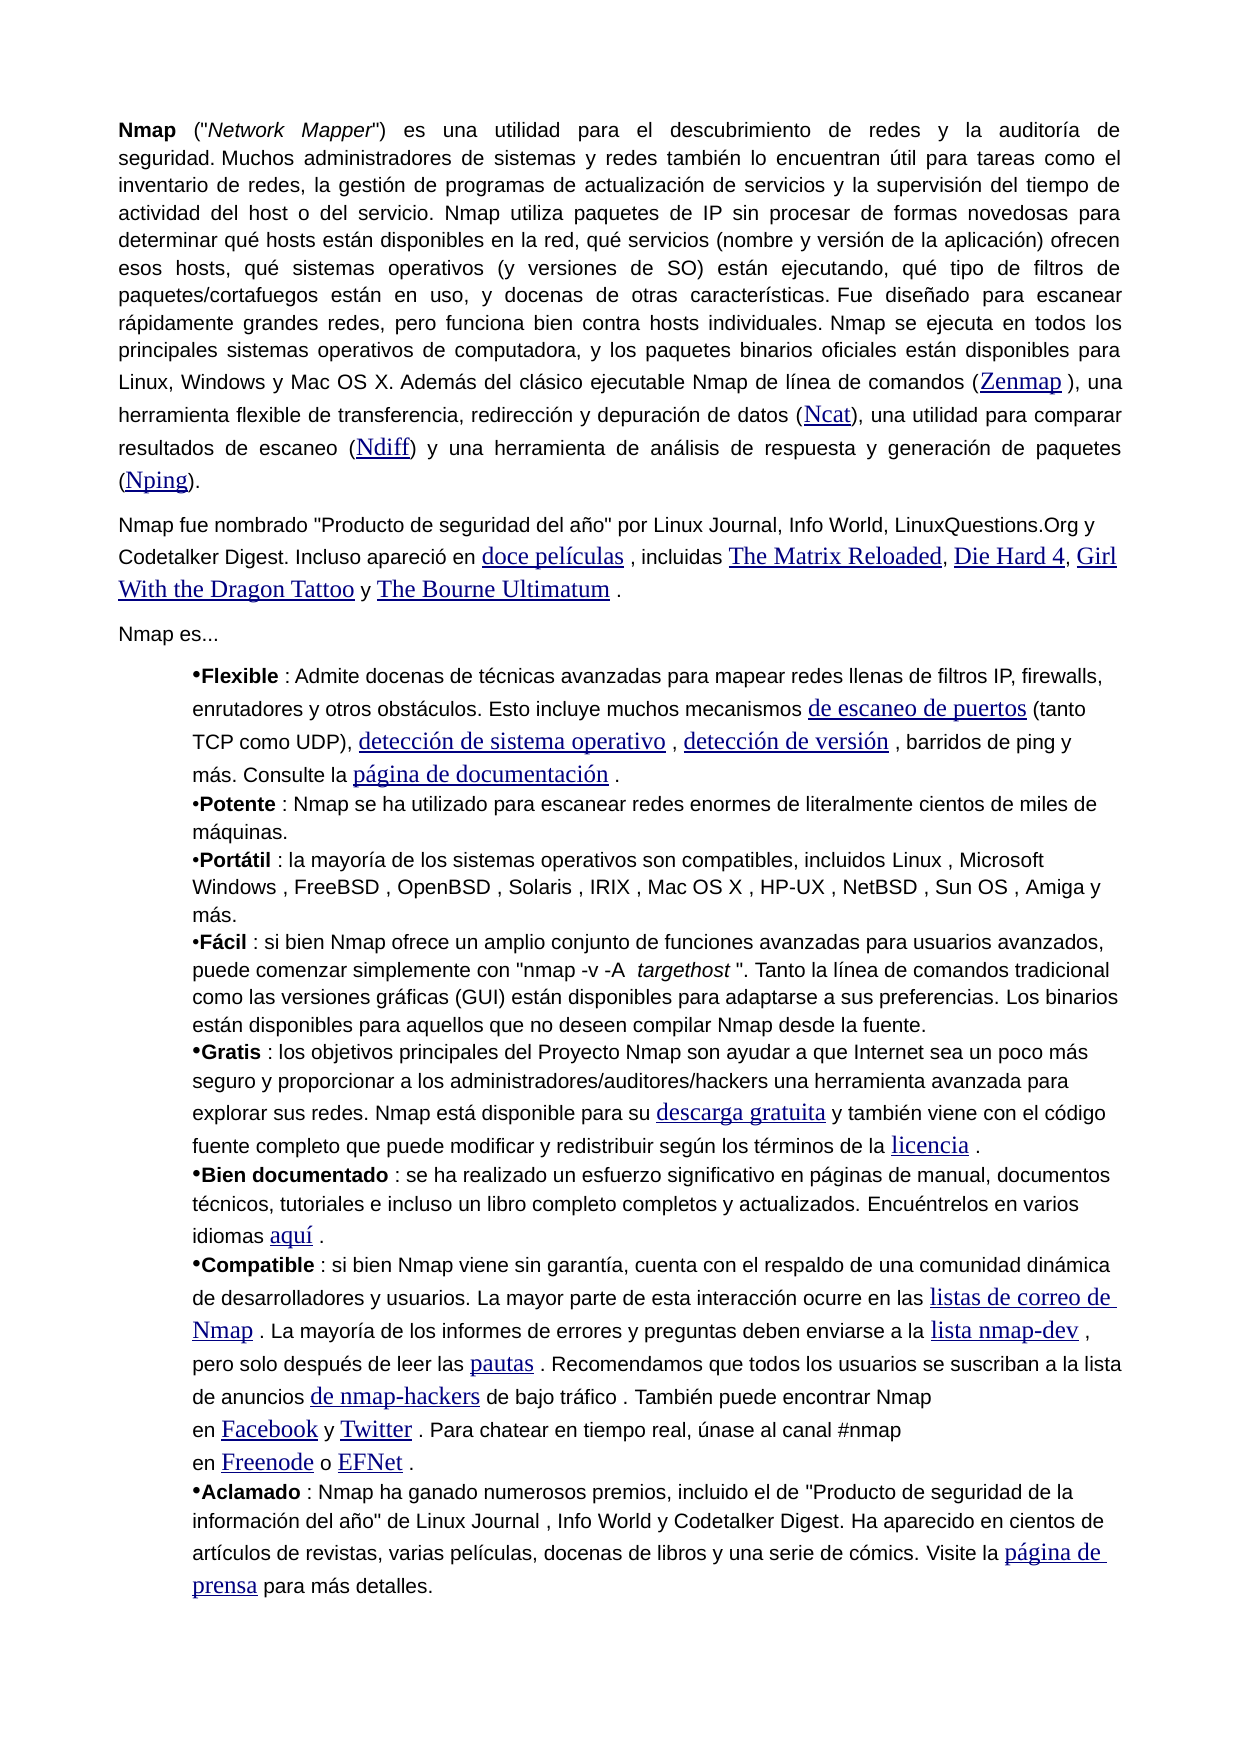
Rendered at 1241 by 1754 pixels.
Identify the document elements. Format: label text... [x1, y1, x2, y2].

text Nmap fue nombrado "Producto de seguridad del año" por Linux Journal, Info World, LinuxQuestions.Org y Codetalker Digest. Incluso apareció en doce películas , incluidas The Matrix Reloaded, Die Hard 4, Girl With the Dragon Tattoo y The Bourne Ultimatum . [118, 513, 1122, 603]
list Aclamado : Nmap ha ganado numerosos premios, incluido el de "Producto de seguridad de la información del año" de Linux Journal , Info World y Codetalker Digest. Ha aparecido en cientos de artículos de revistas, varias películas, docenas de libros y una serie de cómics. Visite la página de prensa para más detalles. [118, 1480, 1122, 1599]
list Potente : Nmap se ha utilizado para escanear redes enormes de literalmente cientos de miles de máquinas. [118, 792, 1122, 844]
text Nmap ("Network Mapper") es una utilidad para el descubrimiento de redes y la auditoría de seguridad. Muchos administradores de sistemas y redes también lo encuentran útil para tareas como el inventario de redes, la gestión de programas de actualización de servicios y la supervisión del tiempo de actividad del host o del servicio. Nmap utiliza paquetes de IP sin procesar de formas novedosas para determinar qué hosts están disponibles en la red, qué servicios (nombre y versión de la aplicación) ofrecen esos hosts, qué sistemas operativos (y versiones de SO) están ejecutando, qué tipo de filtros de paquetes/cortafuegos están en uso, y docenas de otras características. Fue diseñado para escanear rápidamente grandes redes, pero funciona bien contra hosts individuales. Nmap se ejecuta en todos los principales sistemas operativos de computadora, y los paquetes binarios oficiales están disponibles para Linux, Windows y Mac OS X. Además del clásico ejecutable Nmap de línea de comandos (Zenmap ), una herramienta flexible de transferencia, redirección y depuración de datos (Ncat), una utilidad para comparar resultados de escaneo (Ndiff) y una herramienta de análisis de respuesta y generación de paquetes (Nping). [118, 118, 1122, 494]
list Compatible : si bien Nmap viene sin garantía, cuenta con el respaldo de una comunidad dinámica de desarrolladores y usuarios. La mayor parte de esta interacción ocurre en las listas de correo de Nmap . La mayoría de los informes de errores y preguntas deben enviarse a la lista nmap-dev , pero solo después de leer las pautas . Recomendamos que todos los usuarios se suscriban a la lista de anuncios de nmap-hackers de bajo tráfico . También puede encontrar Nmap en Facebook y Twitter . Para chatear en tiempo real, únase al canal #nmap en Freenode o EFNet . [118, 1253, 1122, 1476]
list Fácil : si bien Nmap ofrece un amplio conjunto de funciones avanzadas para usuarios avanzados, puede comenzar simplemente con "nmap -v -A targethost ". Tanto la línea de comandos tradicional como las versiones gráficas (GUI) están disponibles para adaptarse a sus preferencias. Los binarios están disponibles para aquellos que no deseen compilar Nmap desde la fuente. [118, 930, 1122, 1037]
list Flexible : Admite docenas de técnicas avanzadas para mapear redes llenas de filtros IP, firewalls, enrutadores y otros obstáculos. Esto incluye muchos mecanismos de escaneo de puertos (tanto TCP como UDP), detección de sistema operativo , detección de versión , barridos de ping y más. Consulte la página de documentación . [118, 664, 1122, 788]
list Bien documentado : se ha realizado un esfuerzo significativo en páginas de manual, documentos técnicos, tutoriales e incluso un libro completo completos y actualizados. Encuéntrelos en varios idiomas aquí . [118, 1163, 1122, 1248]
list Gratis : los objetivos principales del Proyecto Nmap son ayudar a que Internet sea un poco más seguro y proporcionar a los administradores/auditores/hackers una herramienta avanzada para explorar sus redes. Nmap está disponible para su descarga gratuita y también viene con el código fuente completo que puede modificar y redistribuir según los términos de la licencia . [118, 1040, 1122, 1159]
list Portátil : la mayoría de los sistemas operativos son compatibles, incluidos Linux , Microsoft Windows , FreeBSD , OpenBSD , Solaris , IRIX , Mac OS X , HP-UX , NetBSD , Sun OS , Amiga y más. [118, 847, 1122, 926]
text Nmap es... [118, 622, 1122, 646]
